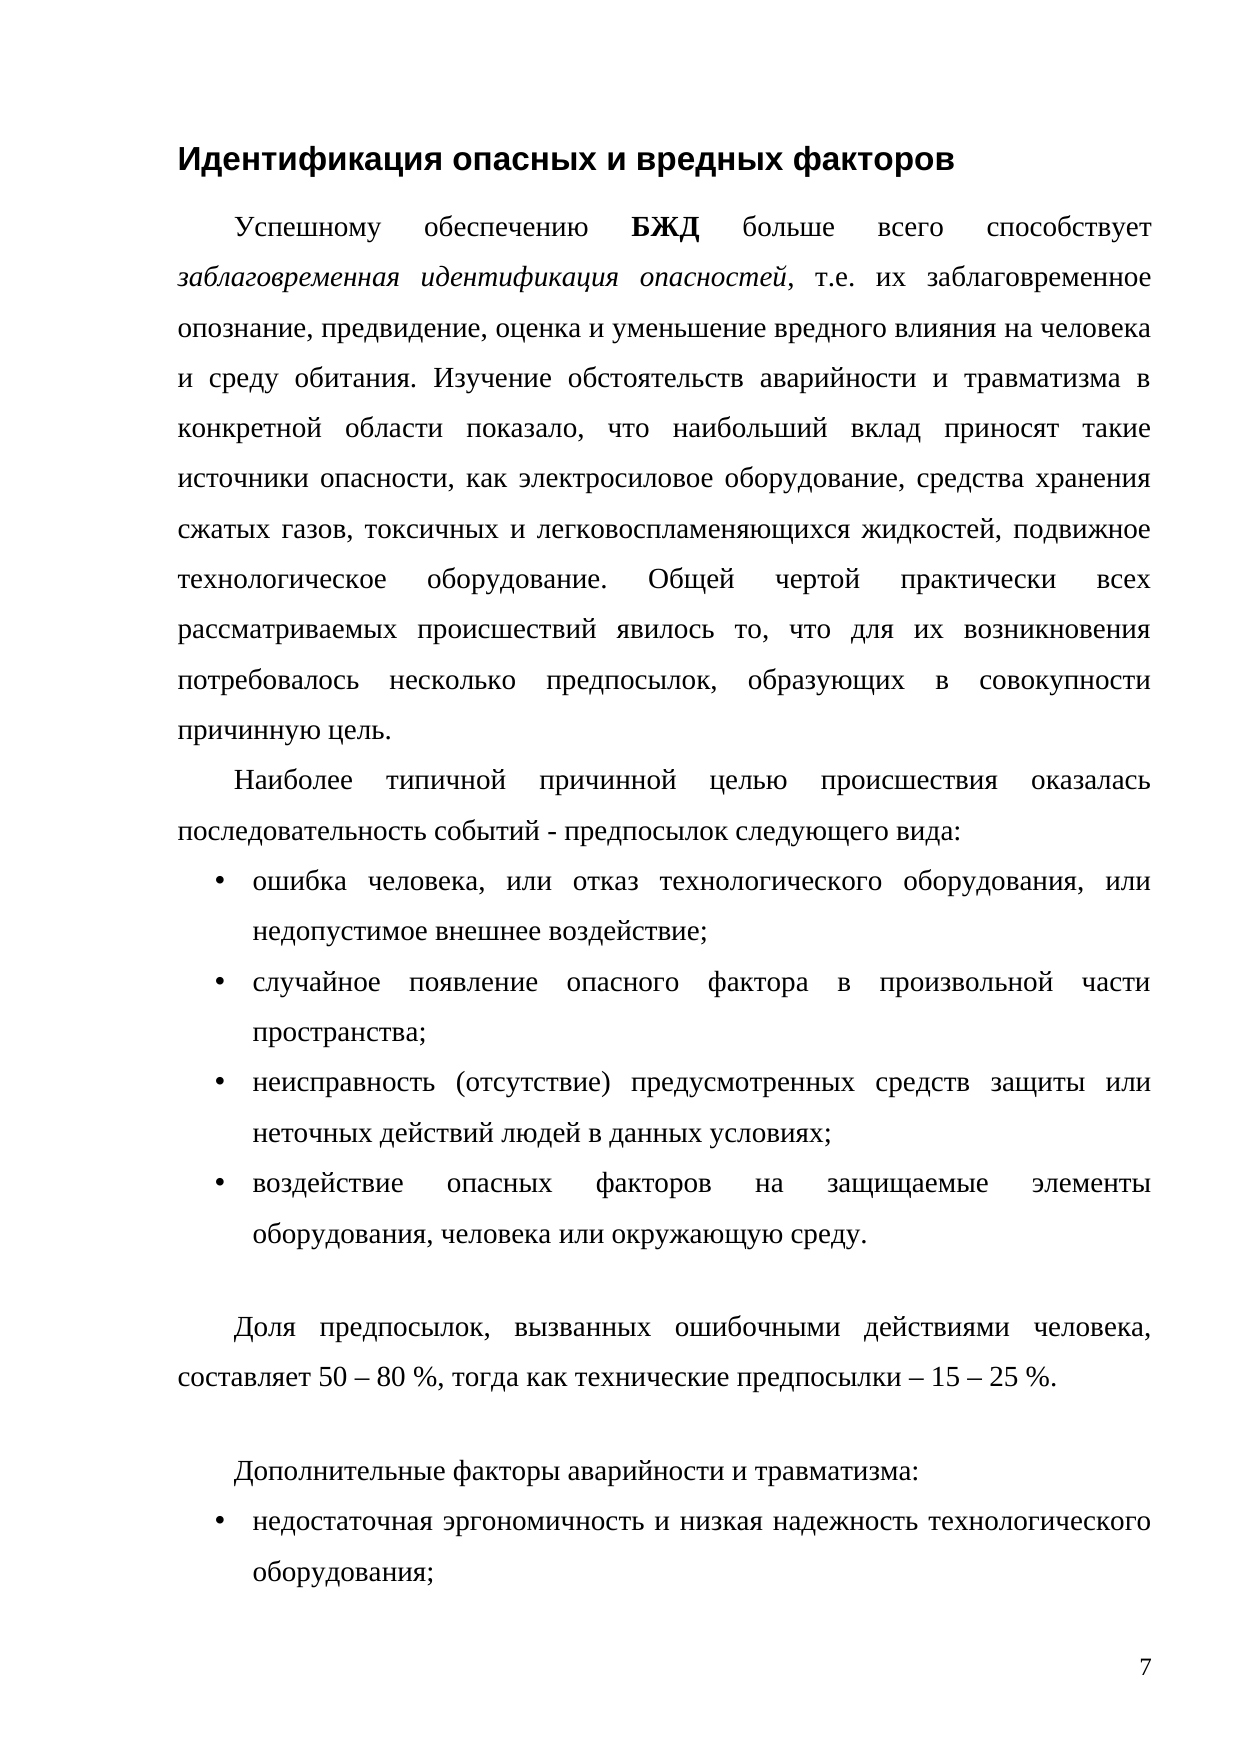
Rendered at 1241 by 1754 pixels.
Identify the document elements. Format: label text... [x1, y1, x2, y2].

list случайное появление опасного фактора в произвольной части пространства; [215, 964, 1152, 1048]
text Наиболее типичной причинной целью происшествия оказалась последовательность событий - предпосылок следующего вида: [177, 762, 1152, 846]
list неисправность (отсутствие) предусмотренных средств защиты или неточных действий людей в данных условиях; [215, 1064, 1152, 1148]
list ошибка человека, или отказ технологического оборудования, или недопустимое внешнее воздействие; [215, 863, 1152, 947]
list недостаточная эргономичность и низкая надежность технологического оборудования; [215, 1503, 1152, 1587]
list воздействие опасных факторов на защищаемые элементы оборудования, человека или окружающую среду. [215, 1165, 1152, 1249]
text Успешному обеспечению БЖД больше всего способствует заблаговременная идентификация опасностей, т.е. их заблаговременное опознание, предвидение, оценка и уменьшение вредного влияния на человека и среду обитания. Изучение обстоятельств аварийности и травматизма в конкретной области показало, что наибольший вклад приносят такие источники опасности, как электросиловое оборудование, средства хранения сжатых газов, токсичных и легковоспламеняющихся жидкостей, подвижное технологическое оборудование. Общей чертой практически всех рассматриваемых происшествий явилось то, что для их возникновения потребовалось несколько предпосылок, образующих в совокупности причинную цель. [177, 209, 1152, 746]
text Дополнительные факторы аварийности и травматизма: [177, 1453, 1152, 1486]
subtitle Идентификация опасных и вредных факторов [177, 139, 1152, 177]
text Доля предпосылок, вызванных ошибочными действиями человека, составляет 50 – 80 %, тогда как технические предпосылки – 15 – 25 %. [177, 1309, 1152, 1393]
